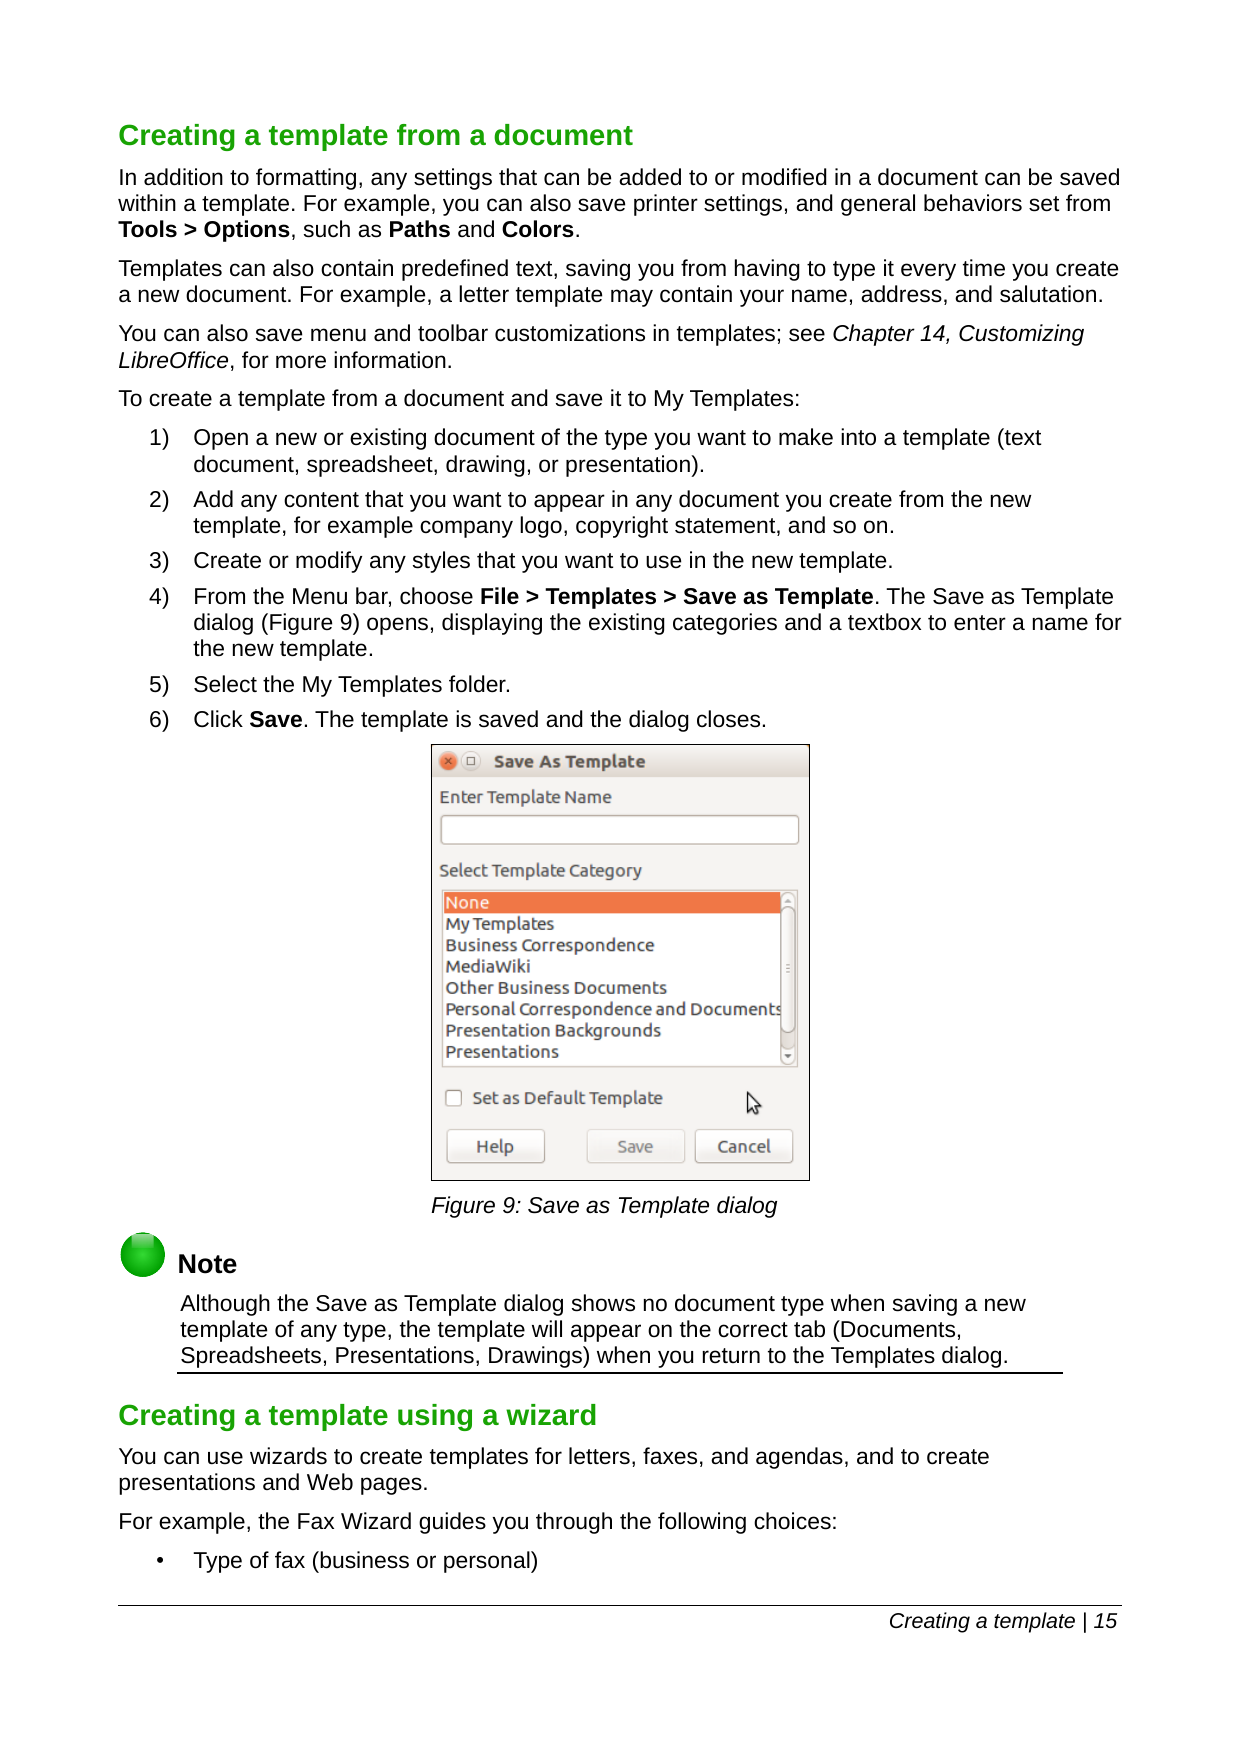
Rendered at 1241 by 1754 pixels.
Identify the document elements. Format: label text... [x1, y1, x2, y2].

list Add any content that you want to appear in any document you create from the new template, for example company logo, copyright statement, and so on. [169, 486, 1122, 538]
list Create or modify any styles that you want to use in the new template. [169, 547, 1122, 574]
text You can also save menu and toolbar customizations in templates; see Chapter 14, Customizing LibreOffice, for more information. [118, 320, 1122, 373]
subtitle Note [118, 1230, 1122, 1279]
text Figure 9: Save as Template dialog [431, 1192, 809, 1218]
list Type of fax (business or personal) [156, 1547, 1122, 1573]
subtitle Creating a template using a wizard [118, 1398, 1122, 1431]
text Although the Save as Template dialog shows no document type when saving a new template of any type, the template will appear on the correct tab (Documents, Spreadsheets, Presentations, Drawings) when you return to the Templates dialog. [177, 1287, 1063, 1372]
list Open a new or existing document of the type you want to make into a template (text document, spreadsheet, drawing, or presentation). [169, 424, 1122, 477]
list Click Save. The template is saved and the dialog closes. [169, 706, 1122, 732]
list From the Menu bar, choose File > Templates > Save as Template. The Save as Template dialog (Figure 9) opens, displaying the existing categories and a textbox to enter a name for the new template. [169, 583, 1122, 662]
text You can use wizards to create templates for letters, faxes, and agendas, and to create presentations and Web pages. [118, 1443, 1122, 1496]
text To create a template from a document and save it to My Templates: [118, 385, 1122, 412]
picture [432, 745, 809, 1180]
subtitle Creating a template from a document [118, 118, 1122, 152]
text For example, the Fax Wizard guides you through the following choices: [118, 1508, 1122, 1534]
list Select the My Templates folder. [169, 671, 1122, 697]
text In addition to formatting, any settings that can be added to or modified in a document can be saved within a template. For example, you can also save printer settings, and general behaviors set from Tools > Options, such as Paths and Colors. [118, 163, 1122, 242]
text Templates can also contain predefined text, saving you from having to type it every time you create a new document. For example, a letter template may contain your name, address, and salutation. [118, 255, 1122, 308]
